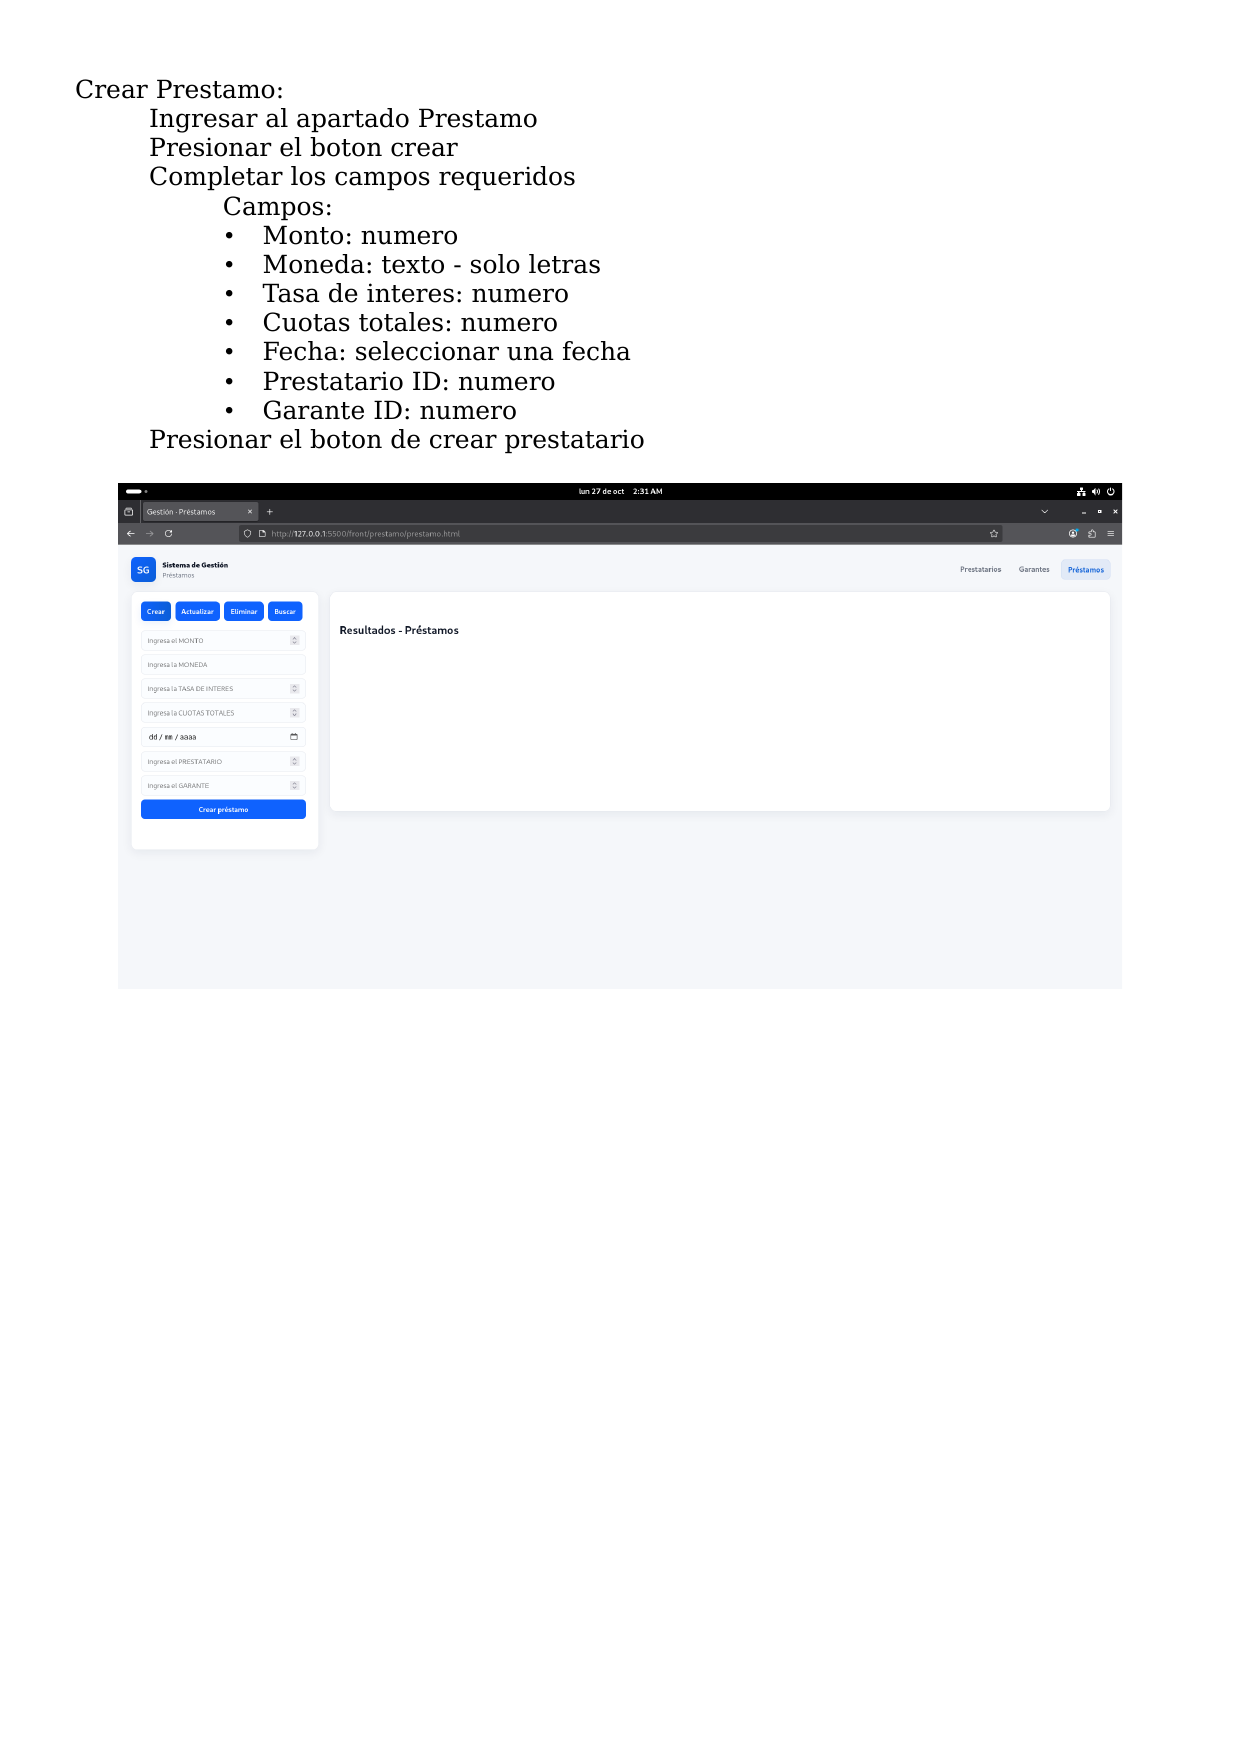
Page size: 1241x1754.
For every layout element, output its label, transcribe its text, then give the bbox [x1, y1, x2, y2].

list Prestatario ID: numero [225, 367, 1165, 396]
text Completar los campos requeridos [75, 162, 1165, 192]
list Tasa de interes: numero [225, 279, 1165, 308]
text Campos: [75, 192, 1165, 221]
text Ingresar al apartado Prestamo [75, 104, 1165, 133]
list Moneda: texto - solo letras [225, 250, 1165, 279]
list Fecha: seleccionar una fecha [225, 337, 1165, 367]
picture [118, 483, 1123, 989]
text Crear Prestamo: [75, 75, 1165, 104]
text Presionar el boton de crear prestatario­ [75, 425, 1165, 454]
list Monto: numero [225, 221, 1165, 250]
text Presionar el boton crear [75, 133, 1165, 162]
list Cuotas totales: numero [225, 308, 1165, 337]
list Garante ID: numero [225, 396, 1165, 425]
